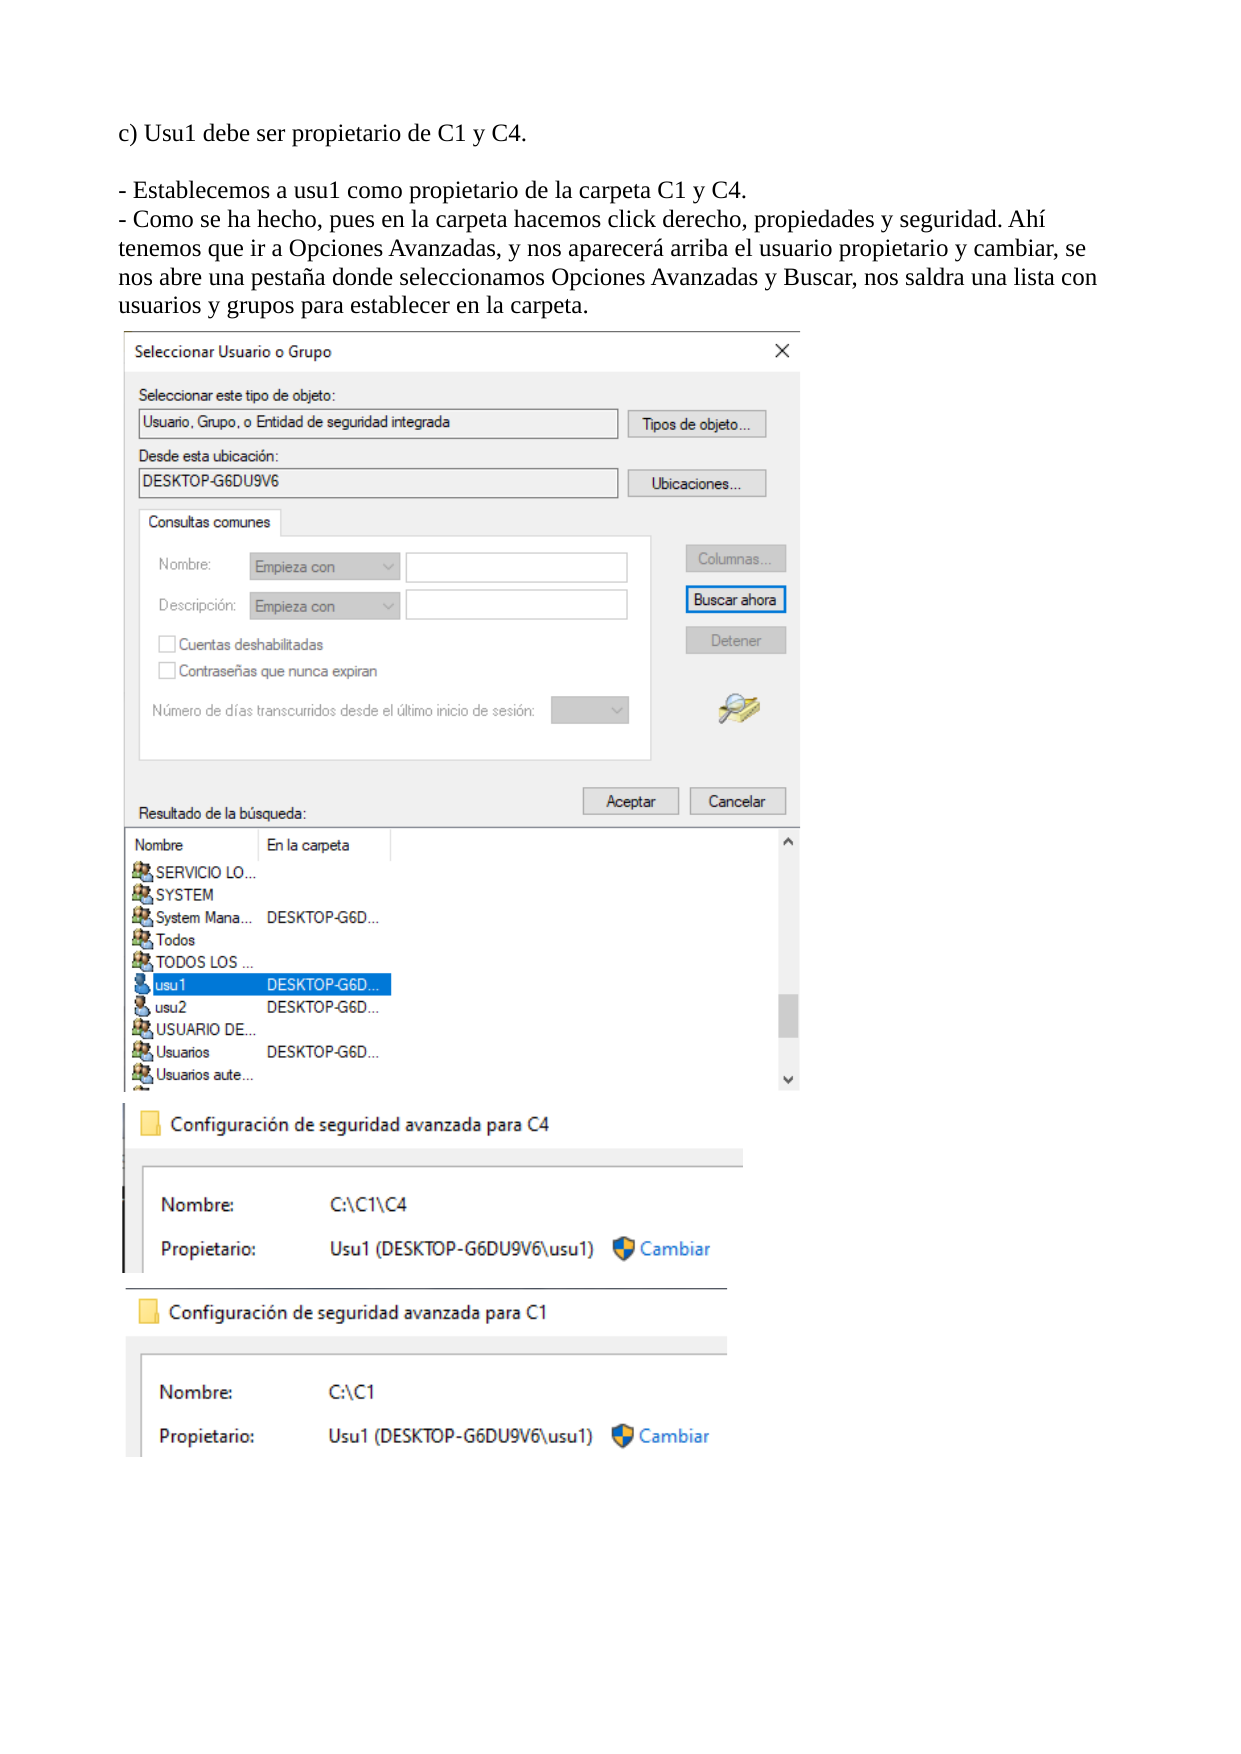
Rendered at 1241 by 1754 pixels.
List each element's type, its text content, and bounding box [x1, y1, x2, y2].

text c) Usu1 debe ser propietario de C1 y C4. [118, 118, 1122, 147]
text - Establecemos a usu1 como propietario de la carpeta C1 y C4. [118, 176, 1122, 204]
picture [123, 331, 800, 1092]
picture [122, 1103, 743, 1273]
picture [125, 1288, 728, 1457]
text - Como se ha hecho, pues en la carpeta hacemos click derecho, propiedades y seguridad. Ahí tenemos que ir a Opciones Avanzadas, y nos aparecerá arriba el usuario propietario y cambiar, se nos abre una pestaña donde seleccionamos Opciones Avanzadas y Buscar, nos saldra una lista con usuarios y grupos para establecer en la carpeta. [118, 204, 1122, 319]
